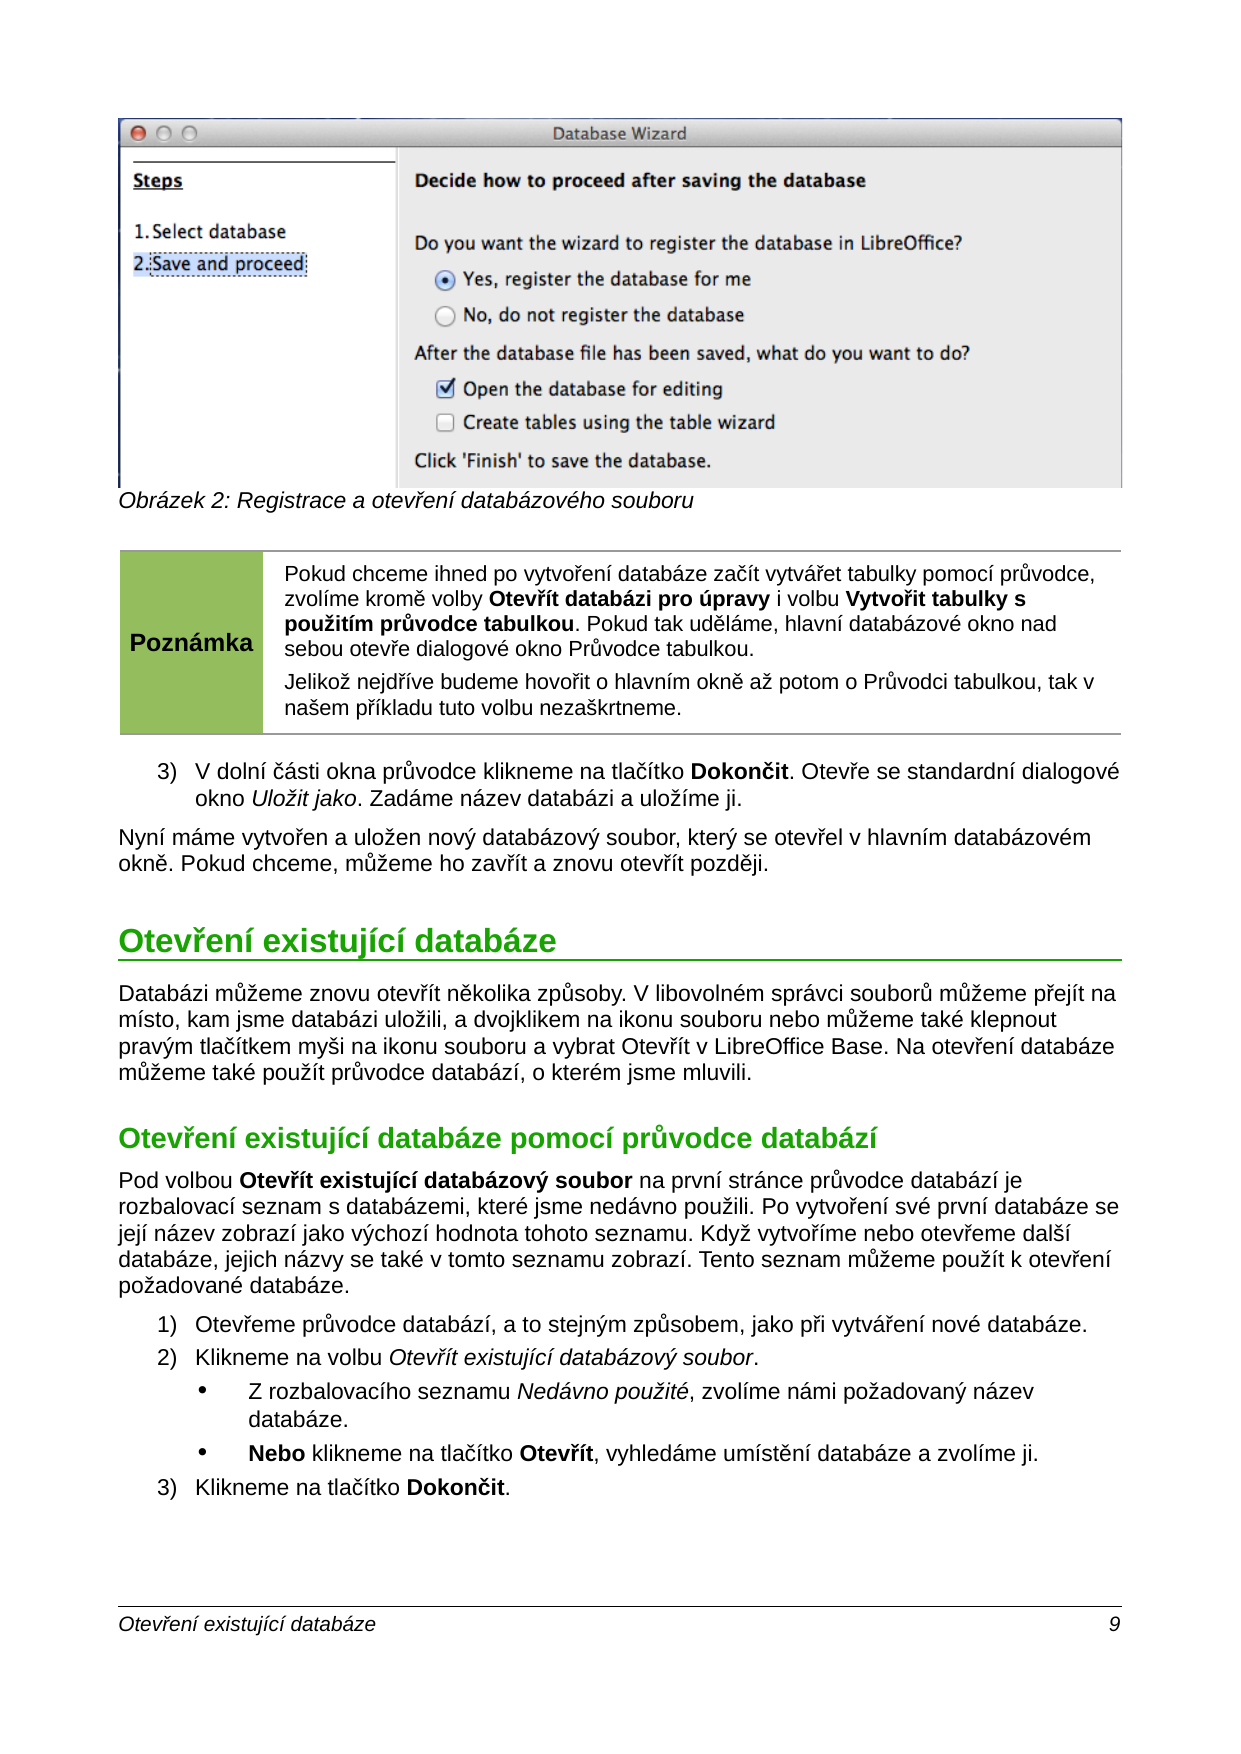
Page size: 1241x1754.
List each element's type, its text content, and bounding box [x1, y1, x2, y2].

table_header Poznámka [120, 552, 263, 733]
text Obrázek 2 : Registrace a otevření databázového souboru [118, 488, 1122, 513]
text Nyní máme vytvořen a uložen nový databázový soubor, který se otevřel v hlavním databázovém okně. Pokud chceme, můžeme ho zavřít a znovu otevřít později. [118, 823, 1122, 876]
picture [118, 118, 1123, 488]
text Pod volbou Otevřít existující databázový soubor na první stránce průvodce databází je rozbalovací seznam s databázemi, které jsme nedávno použili. Po vytvoření své první databáze se její název zobrazí jako výchozí hodnota tohoto seznamu. Když vytvoříme nebo otevřeme další databáze, jejich názvy se také v tomto seznamu zobrazí. Tento seznam můžeme použít k otevření požadované databáze. [118, 1167, 1122, 1299]
list Klikneme na volbu Otevřít existující databázový soubor. [177, 1344, 1122, 1370]
text Databázi můžeme znovu otevřít několika způsoby. V libovolném správci souborů můžeme přejít na místo, kam jsme databázi uložili, a dvojklikem na ikonu souboru nebo můžeme také klepnout pravým tlačítkem myši na ikonu souboru a vybrat Otevřít v LibreOffice Base. Na otevření databáze můžeme také použít průvodce databází, o kterém jsme mluvili. [118, 980, 1122, 1085]
list Klikneme na tlačítko Dokončit. [177, 1473, 1122, 1500]
list Z rozbalovacího seznamu Nedávno použité, zvolíme námi požadovaný název databáze. [195, 1376, 1122, 1432]
list V dolní části okna průvodce klikneme na tlačítko Dokončit. Otevře se standardní dialogové okno Uložit jako. Zadáme název databázi a uložíme ji. [177, 758, 1122, 811]
subtitle Otevření existující databáze pomocí průvodce databází [118, 1121, 1122, 1154]
list Nebo klikneme na tlačítko Otevřít, vyhledáme umístění databáze a zvolíme ji. [195, 1438, 1122, 1467]
table_header Pokud chceme ihned po vytvoření databáze začít vytvářet tabulky pomocí průvodce, zvolíme kromě volby Otevřít databázi pro úpravy i volbu Vytvořit tabulky s použitím průvodce tabulkou. Pokud tak uděláme, hlavní databázové okno nad sebou otevře dialogové okno Průvodce tabulkou. Jelikož nejdříve budeme hovořit o hlavním okně až potom o Průvodci tabulkou, tak v našem příkladu tuto volbu nezaškrtneme. [263, 552, 1121, 733]
list Otevřeme průvodce databází, a to stejným způsobem, jako při vytváření nové databáze. [177, 1311, 1122, 1337]
subtitle Otevření existující databáze [118, 921, 1122, 959]
